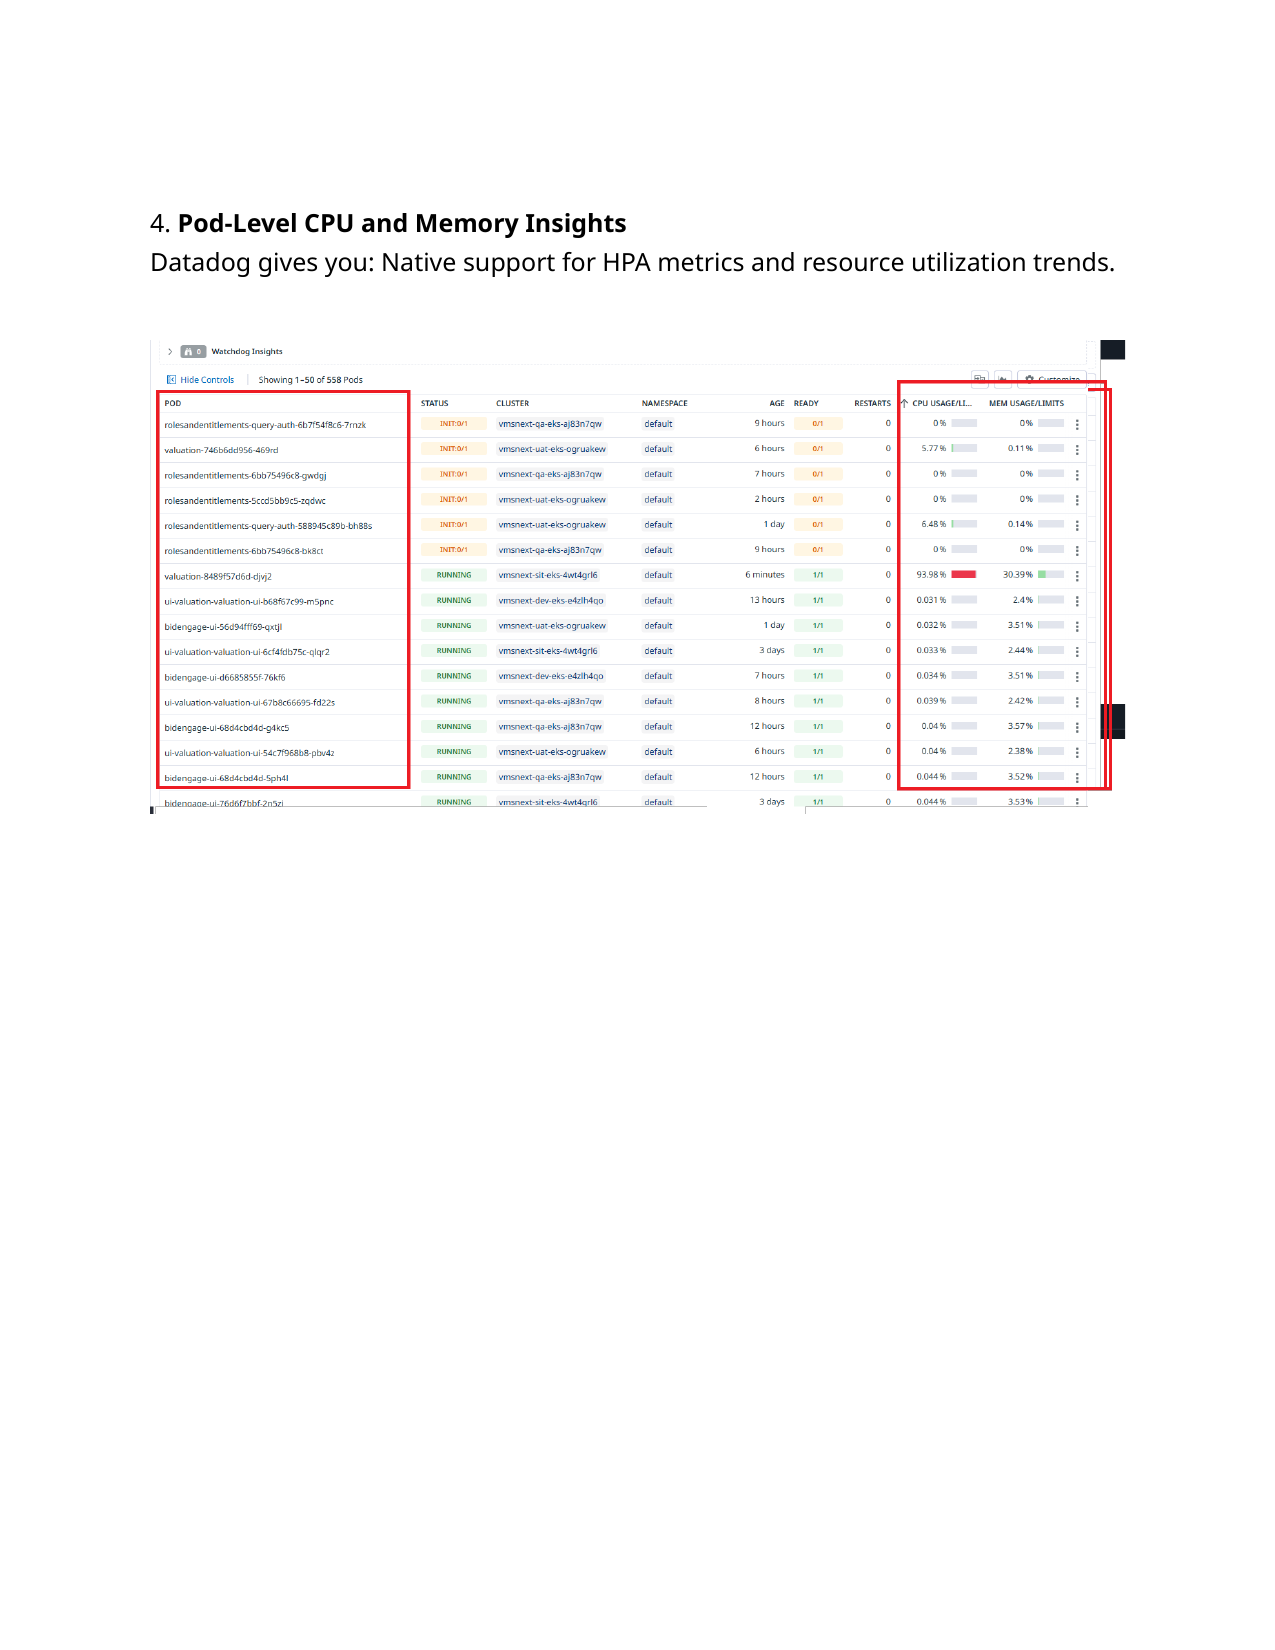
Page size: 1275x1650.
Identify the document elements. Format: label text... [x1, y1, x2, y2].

text 4. Pod-Level CPU and Memory Insights Datadog gives you: Native support for HPA metrics and resource utilization trends. [150, 206, 1125, 279]
